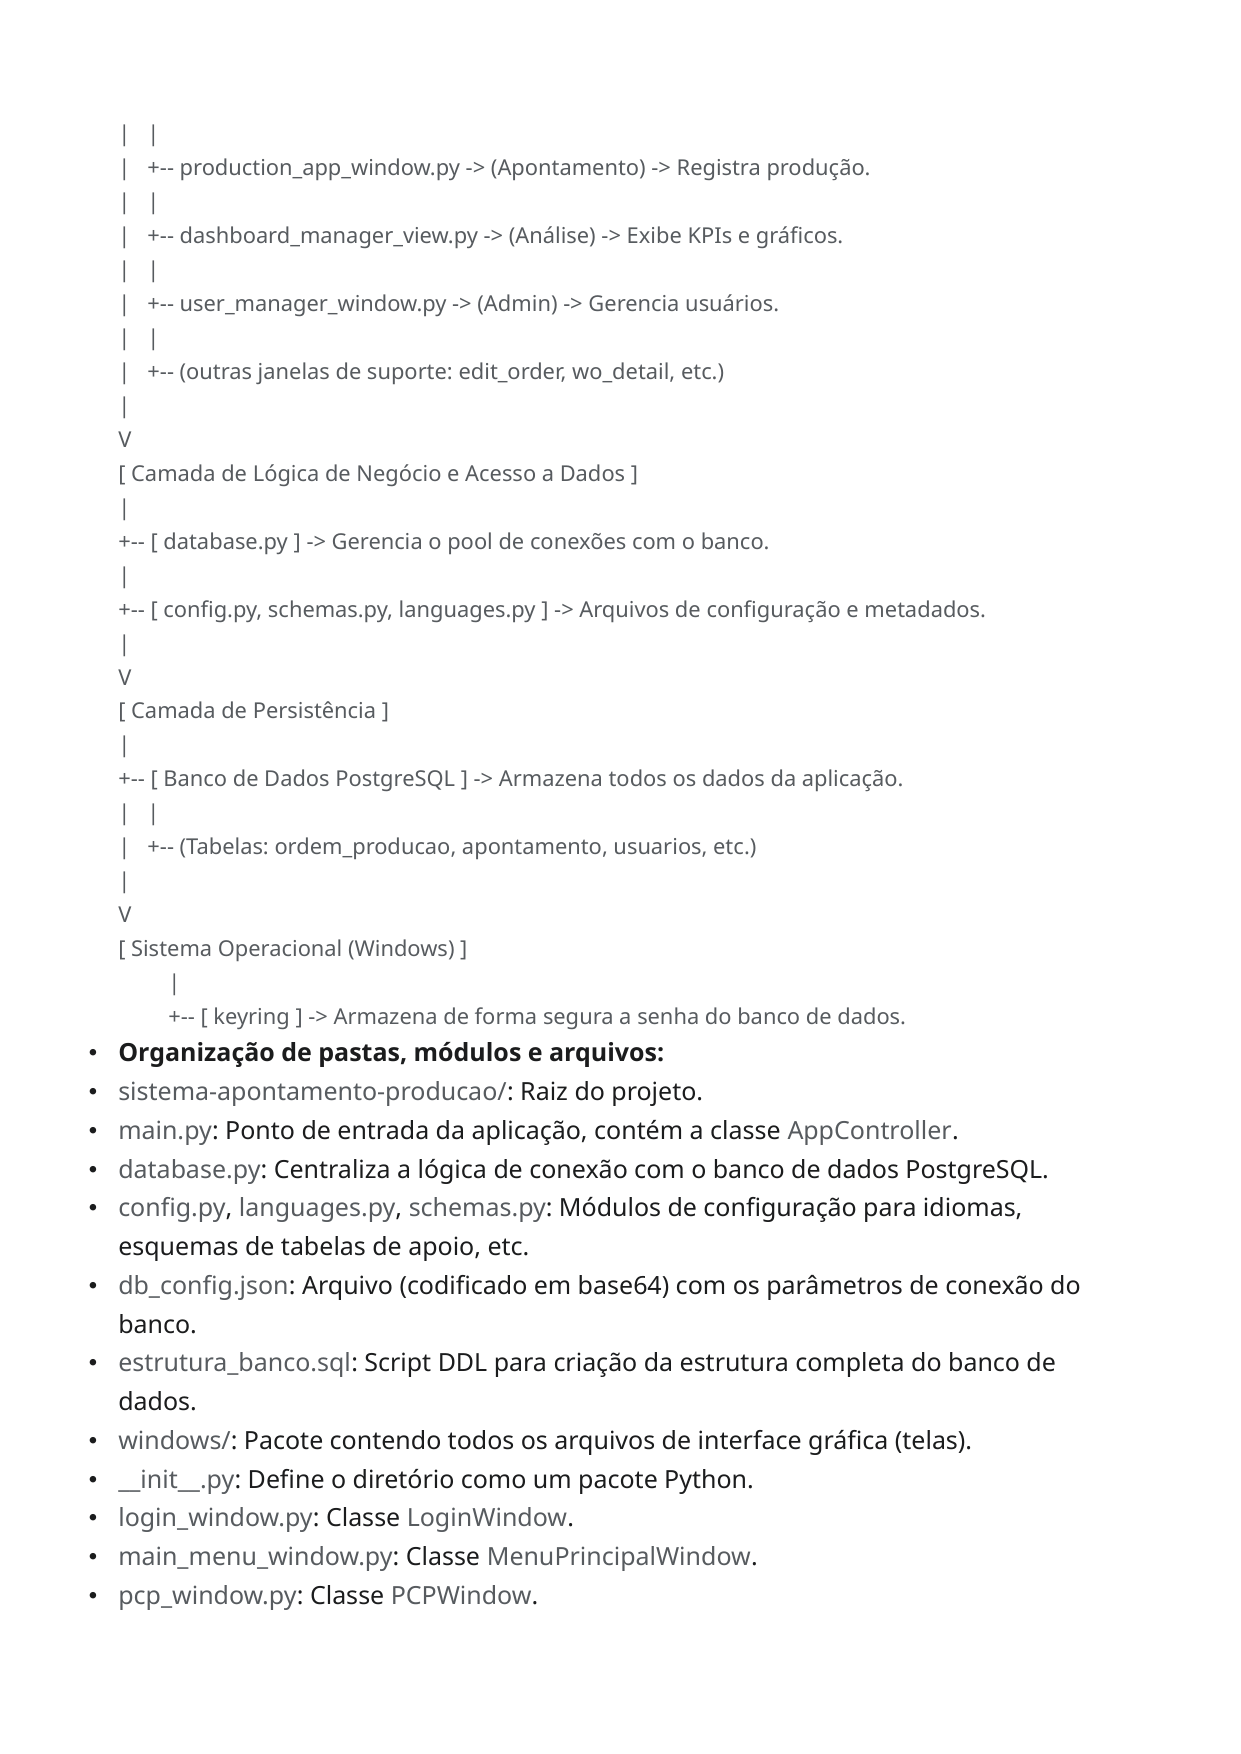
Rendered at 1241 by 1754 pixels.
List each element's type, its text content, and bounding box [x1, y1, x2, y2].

list | [118, 390, 1122, 419]
list +-- [ config.py, schemas.py, languages.py ] -> Arquivos de configuração e metadados. [118, 593, 1122, 623]
list | | [118, 797, 1122, 827]
list | +-- dashboard_manager_view.py -> (Análise) -> Exibe KPIs e gráficos. [118, 220, 1122, 250]
list | [118, 865, 1122, 895]
list [ Camada de Persistência ] [118, 695, 1122, 725]
list | | [118, 118, 1122, 148]
list | [118, 492, 1122, 521]
list | +-- production_app_window.py -> (Apontamento) -> Registra produção. [118, 152, 1122, 182]
list +-- [ database.py ] -> Gerencia o pool de conexões com o banco. [118, 526, 1122, 555]
list db_config.json: Arquivo (codificado em base64) com os parâmetros de conexão do banco. [118, 1267, 1122, 1340]
list | | [118, 254, 1122, 284]
list main.py: Ponto de entrada da aplicação, contém a classe AppController. [118, 1112, 1122, 1147]
list V [118, 899, 1122, 929]
list database.py: Centraliza a lógica de conexão com o banco de dados PostgreSQL. [118, 1151, 1122, 1185]
list | +-- user_manager_window.py -> (Admin) -> Gerencia usuários. [118, 288, 1122, 318]
list [ Camada de Lógica de Negócio e Acesso a Dados ] [118, 458, 1122, 487]
list sistema-apontamento-producao/: Raiz do projeto. [118, 1074, 1122, 1108]
list config.py, languages.py, schemas.py: Módulos de configuração para idiomas, esquemas de tabelas de apoio, etc. [118, 1190, 1122, 1263]
list V [118, 661, 1122, 691]
list login_window.py: Classe LoginWindow. [118, 1500, 1122, 1534]
list | +-- (outras janelas de suporte: edit_order, wo_detail, etc.) [118, 356, 1122, 386]
list windows/: Pacote contendo todos os arquivos de interface gráfica (telas). [118, 1422, 1122, 1457]
list __init__.py: Define o diretório como um pacote Python. [118, 1461, 1122, 1495]
list | | [118, 322, 1122, 352]
list | [118, 559, 1122, 589]
list main_menu_window.py: Classe MenuPrincipalWindow. [118, 1539, 1122, 1573]
list Organização de pastas, módulos e arquivos: [118, 1035, 1122, 1069]
list V [118, 424, 1122, 453]
list estrutura_banco.sql: Script DDL para criação da estrutura completa do banco de dados. [118, 1345, 1122, 1418]
list | | [118, 186, 1122, 216]
list [ Sistema Operacional (Windows) ] [118, 933, 1122, 963]
list | [118, 967, 1122, 997]
list +-- [ keyring ] -> Armazena de forma segura a senha do banco de dados. [118, 1001, 1122, 1031]
list | +-- (Tabelas: ordem_producao, apontamento, usuarios, etc.) [118, 831, 1122, 861]
list pcp_window.py: Classe PCPWindow. [118, 1577, 1122, 1612]
list | [118, 627, 1122, 657]
list | [118, 729, 1122, 759]
list +-- [ Banco de Dados PostgreSQL ] -> Armazena todos os dados da aplicação. [118, 763, 1122, 793]
